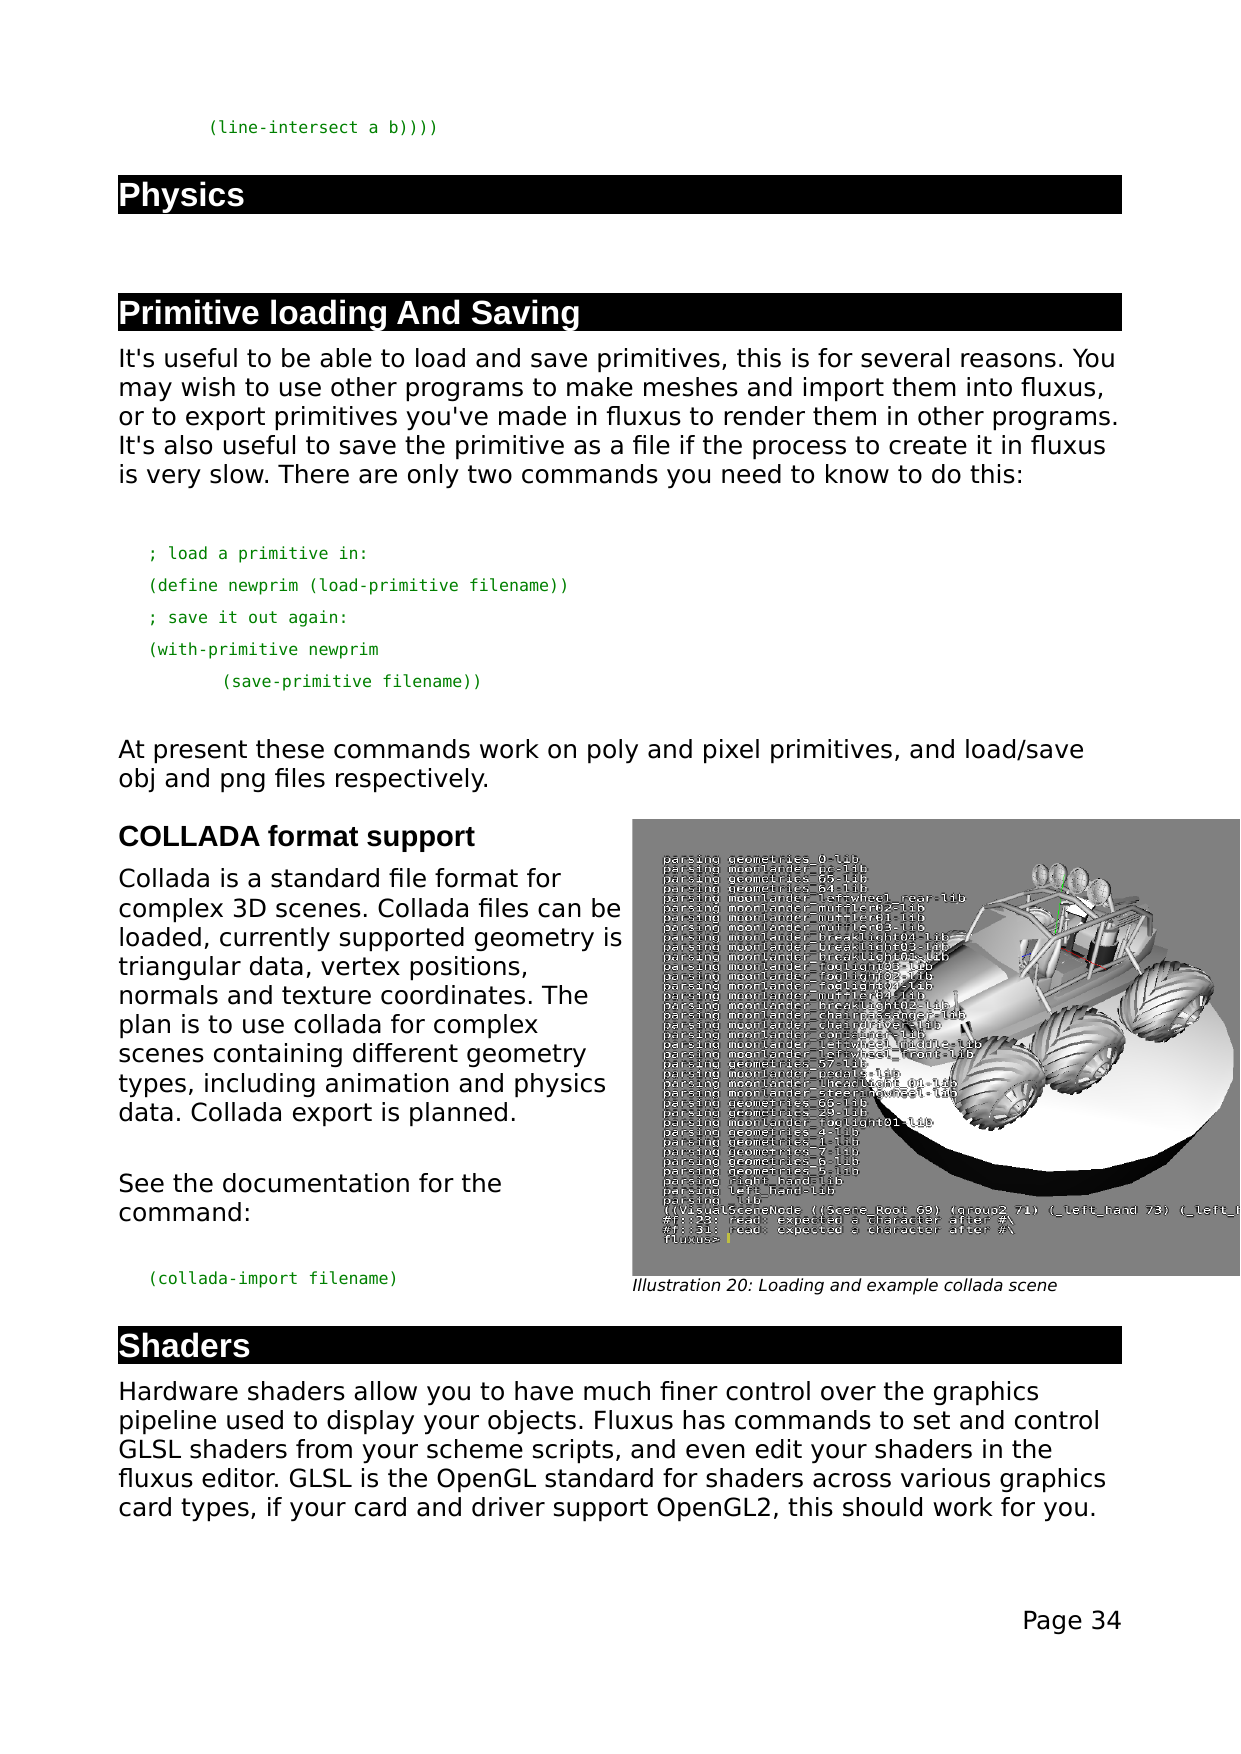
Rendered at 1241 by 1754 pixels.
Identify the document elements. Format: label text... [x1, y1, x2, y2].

subtitle COLLADA format support [118, 807, 1240, 852]
text At present these commands work on poly and pixel primitives, and load/save obj and png files respectively. [118, 735, 1122, 793]
picture [632, 819, 1240, 1276]
text It's useful to be able to load and save primitives, this is for several reasons. You may wish to use other programs to make meshes and import them into fluxus, or to export primitives you've made in fluxus to render them in other programs. It's also useful to save the primitive as a file if the process to create it in fluxus is very slow. There are only two commands you need to know to do this: [118, 344, 1122, 490]
text (save-primitive filename)) [148, 671, 1122, 691]
text (collada-import filename) [148, 1269, 632, 1288]
text Illustration 20: Loading and example collada scene [632, 1276, 1240, 1295]
text (with-primitive newprim [148, 639, 1122, 659]
subtitle Shaders [118, 1326, 1122, 1364]
text Hardware shaders allow you to have much finer control over the graphics pipeline used to display your objects. Fluxus has commands to set and control GLSL shaders from your scheme scripts, and even edit your shaders in the fluxus editor. GLSL is the OpenGL standard for shaders across various graphics card types, if your card and driver support OpenGL2, this should work for you. [118, 1377, 1122, 1523]
text See the documentation for the command: [118, 1169, 632, 1227]
text Collada is a standard file format for complex 3D scenes. Collada files can be loaded, currently supported geometry is triangular data, vertex positions, normals and texture coordinates. The plan is to use collada for complex scenes containing different geometry types, including animation and physics data. Collada export is planned. [118, 864, 632, 1127]
subtitle Primitive loading And Saving [118, 293, 1122, 331]
text ; load a primitive in: [148, 544, 1122, 563]
text (line-intersect a b)))) [148, 118, 1122, 137]
subtitle Physics [118, 175, 1122, 214]
text (define newprim (load-primitive filename)) [148, 576, 1122, 595]
text ; save it out again: [148, 608, 1122, 627]
